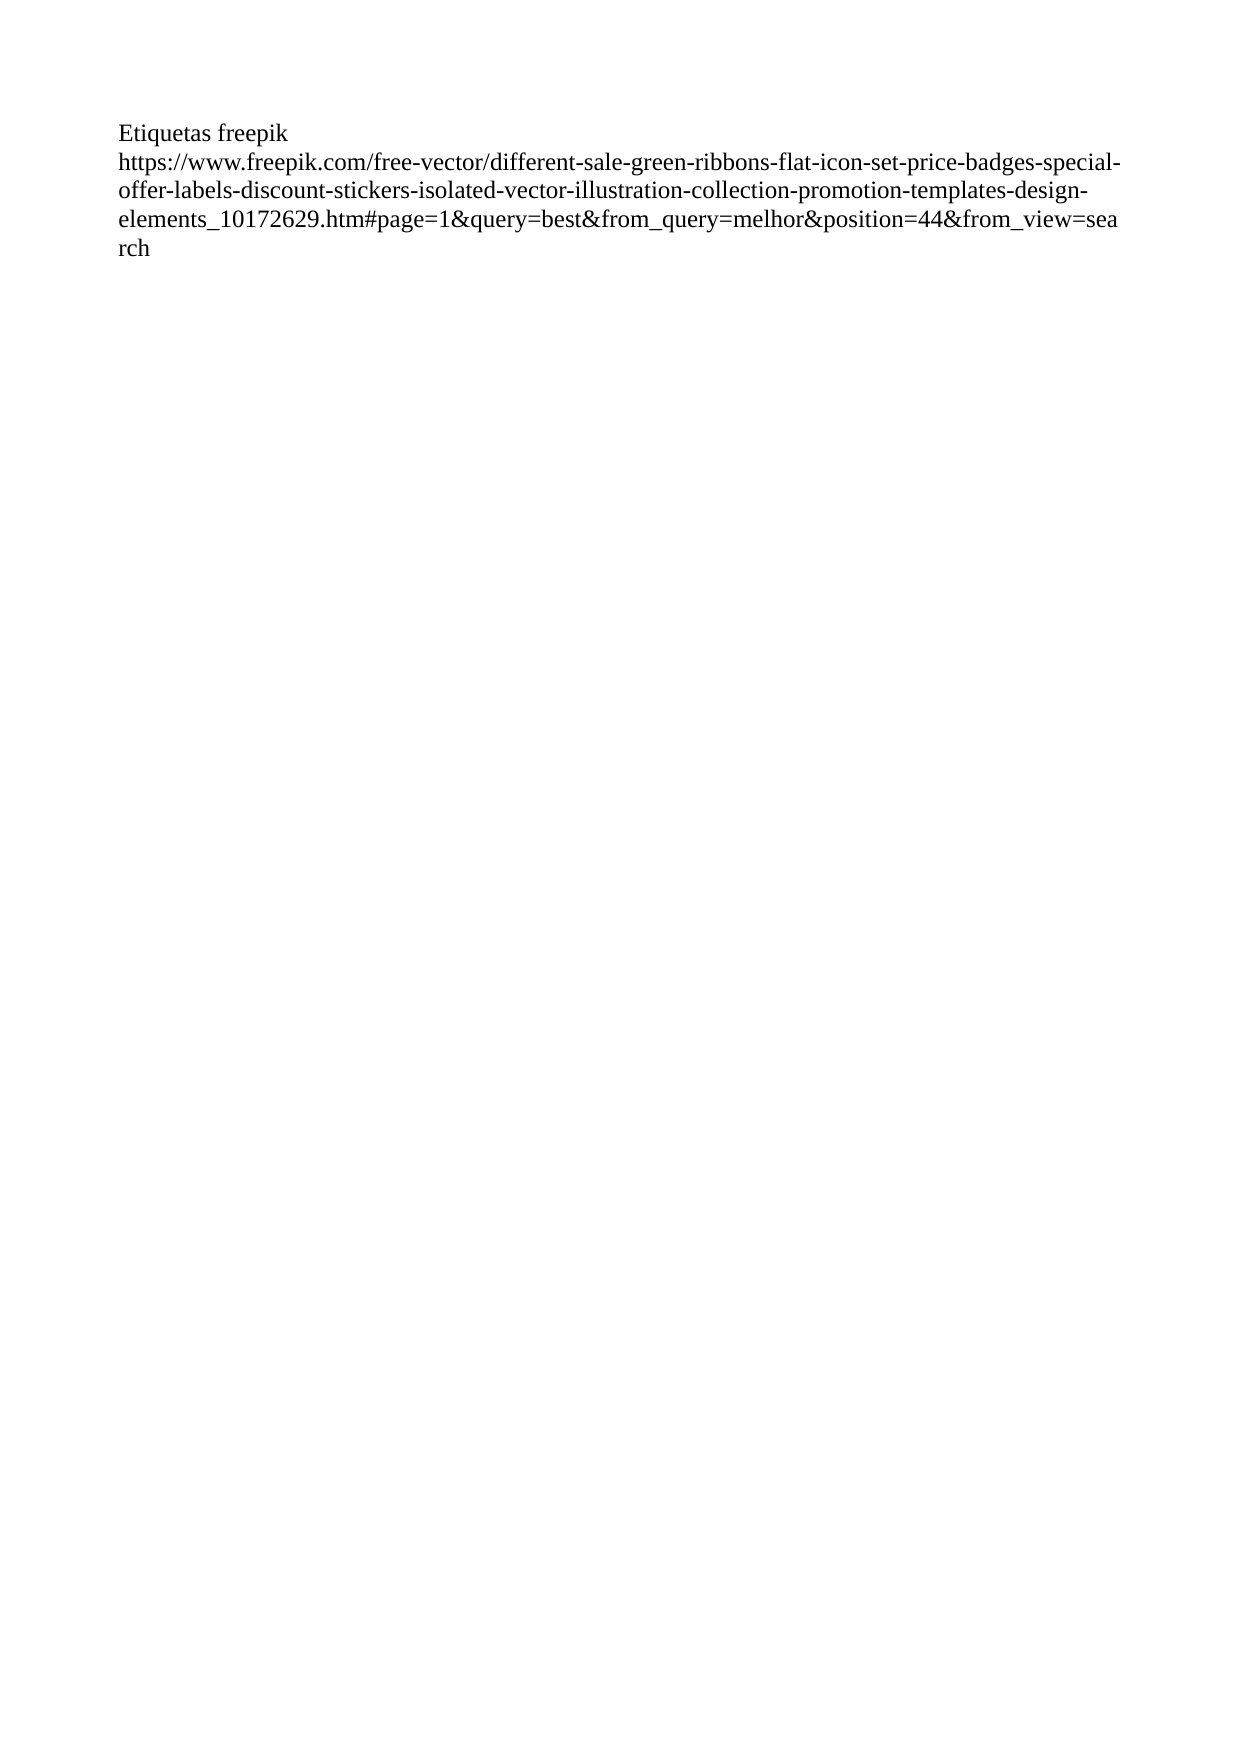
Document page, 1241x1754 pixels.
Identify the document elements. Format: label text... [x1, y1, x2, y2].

text Etiquetas freepik [118, 118, 1122, 147]
text https://www.freepik.com/free-vector/different-sale-green-ribbons-flat-icon-set-price-badges-special-offer-labels-discount-stickers-isolated-vector-illustration-collection-promotion-templates-design-elements_10172629.htm#page=1&query=best&from_query=melhor&position=44&from_view=search [118, 147, 1122, 262]
